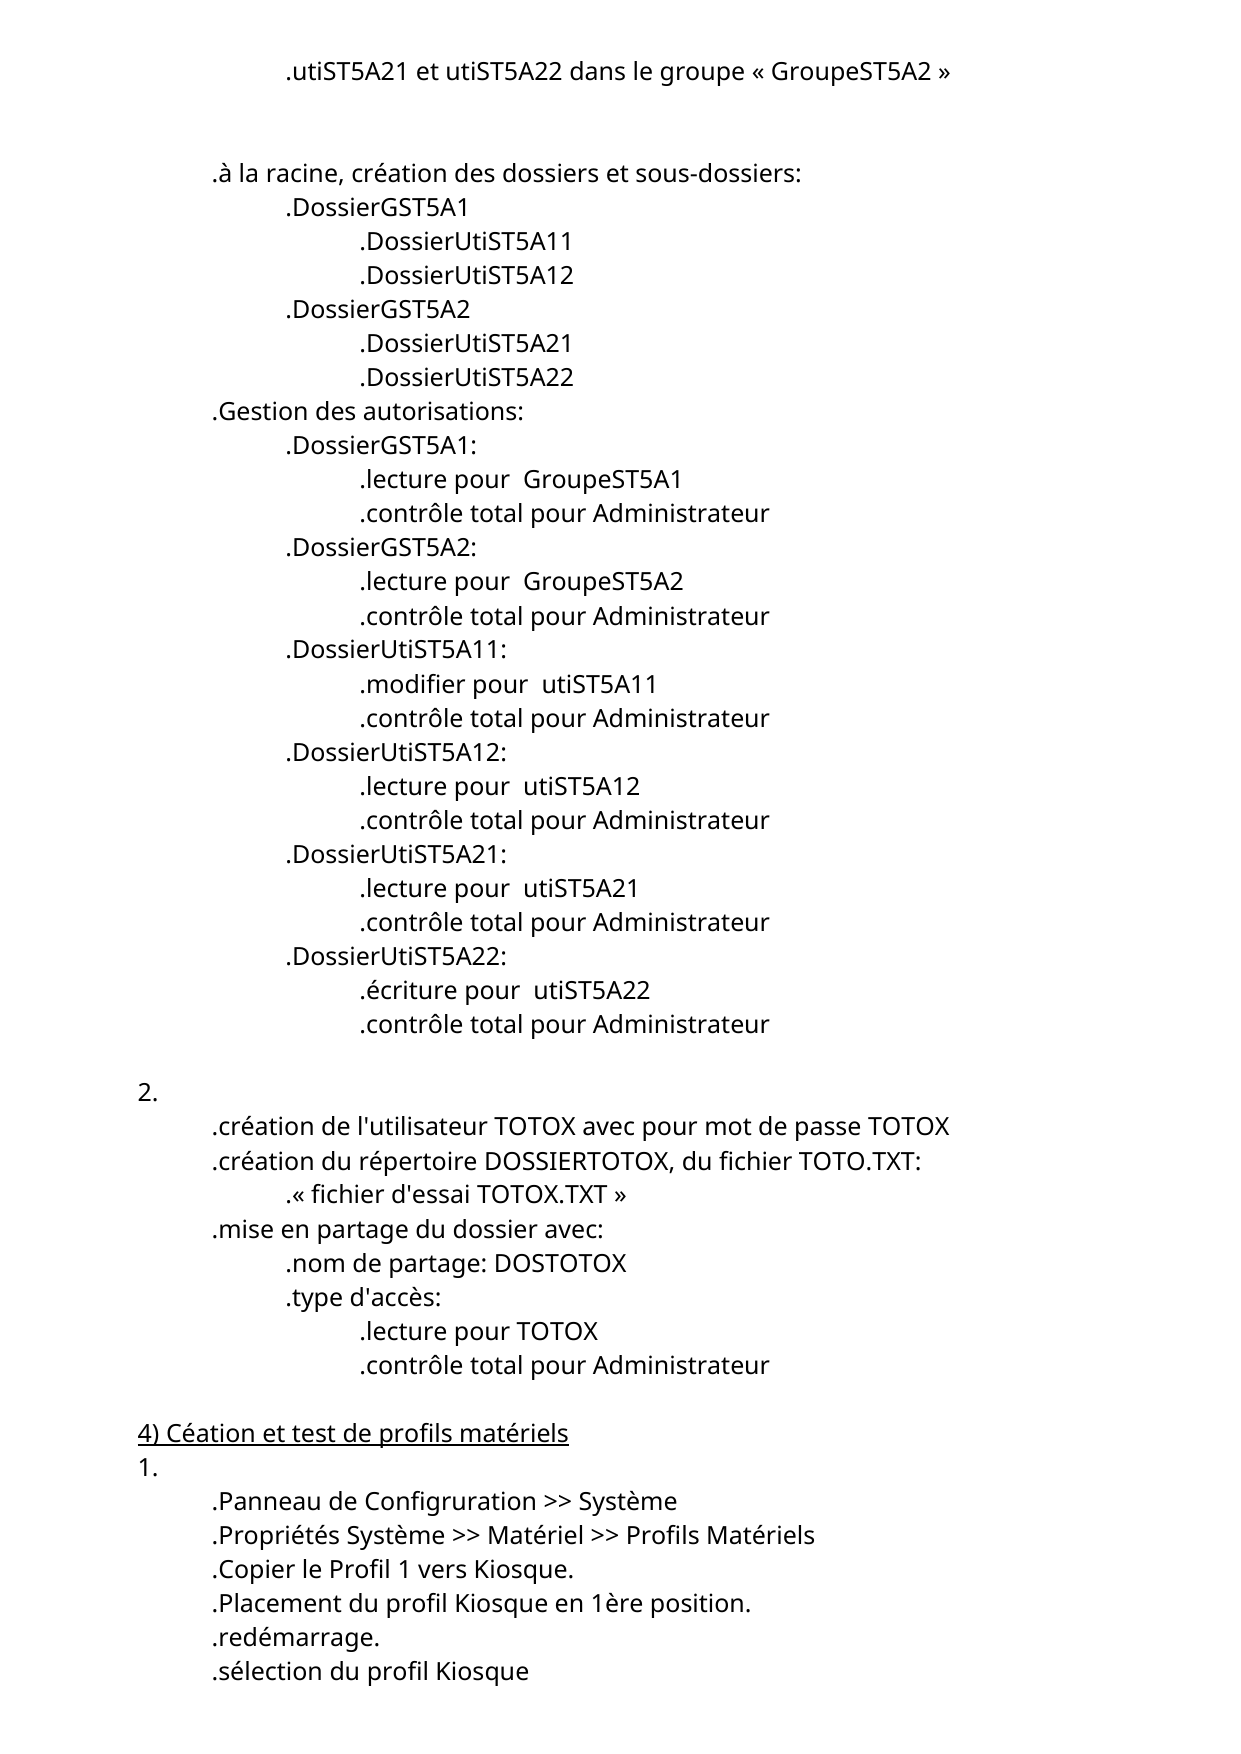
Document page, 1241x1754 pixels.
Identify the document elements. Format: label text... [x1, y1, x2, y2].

text .DossierGST5A1 [137, 189, 1186, 223]
text .sélection du profil Kiosque [137, 1654, 1186, 1688]
text 2. [137, 1075, 1186, 1109]
text .lecture pour TOTOX [137, 1313, 1186, 1347]
text .contrôle total pour Administrateur [137, 1007, 1186, 1041]
text .DossierGST5A2 [137, 292, 1186, 326]
text .redémarrage. [137, 1620, 1186, 1654]
text 1. [137, 1450, 1186, 1484]
text .DossierUtiST5A21: [137, 837, 1186, 871]
text .écriture pour utiST5A22 [137, 973, 1186, 1007]
text .DossierUtiST5A12: [137, 734, 1186, 768]
text .Gestion des autorisations: [137, 394, 1186, 428]
text .DossierUtiST5A11 [137, 223, 1186, 257]
text .DossierUtiST5A12 [137, 257, 1186, 292]
text .contrôle total pour Administrateur [137, 905, 1186, 939]
text .lecture pour GroupeST5A2 [137, 564, 1186, 598]
text .création de l'utilisateur TOTOX avec pour mot de passe TOTOX [137, 1109, 1186, 1143]
text .DossierUtiST5A22: [137, 939, 1186, 973]
text .Placement du profil Kiosque en 1ère position. [137, 1586, 1186, 1620]
text .« fichier d'essai TOTOX.TXT » [137, 1177, 1186, 1211]
text .Panneau de Configruration >> Système [137, 1484, 1186, 1518]
text .contrôle total pour Administrateur [137, 496, 1186, 530]
text .utiST5A21 et utiST5A22 dans le groupe « GroupeST5A2 » [137, 53, 1186, 87]
text .DossierGST5A1: [137, 428, 1186, 462]
text .contrôle total pour Administrateur [137, 1347, 1186, 1382]
text .Propriétés Système >> Matériel >> Profils Matériels [137, 1518, 1186, 1552]
text .DossierUtiST5A22 [137, 360, 1186, 394]
text .lecture pour GroupeST5A1 [137, 462, 1186, 496]
text .DossierUtiST5A21 [137, 326, 1186, 360]
text 4) Céation et test de profils matériels [137, 1416, 1186, 1450]
text .Copier le Profil 1 vers Kiosque. [137, 1552, 1186, 1586]
text .DossierUtiST5A11: [137, 632, 1186, 666]
text .contrôle total pour Administrateur [137, 700, 1186, 734]
text .création du répertoire DOSSIERTOTOX, du fichier TOTO.TXT: [137, 1143, 1186, 1177]
text .mise en partage du dossier avec: [137, 1211, 1186, 1245]
text .contrôle total pour Administrateur [137, 802, 1186, 837]
text .lecture pour utiST5A21 [137, 871, 1186, 905]
text .type d'accès: [137, 1279, 1186, 1313]
text .nom de partage: DOSTOTOX [137, 1245, 1186, 1279]
text .contrôle total pour Administrateur [137, 598, 1186, 632]
text .modifier pour utiST5A11 [137, 666, 1186, 700]
text .DossierGST5A2: [137, 530, 1186, 564]
text .lecture pour utiST5A12 [137, 768, 1186, 802]
text .à la racine, création des dossiers et sous-dossiers: [137, 155, 1186, 189]
